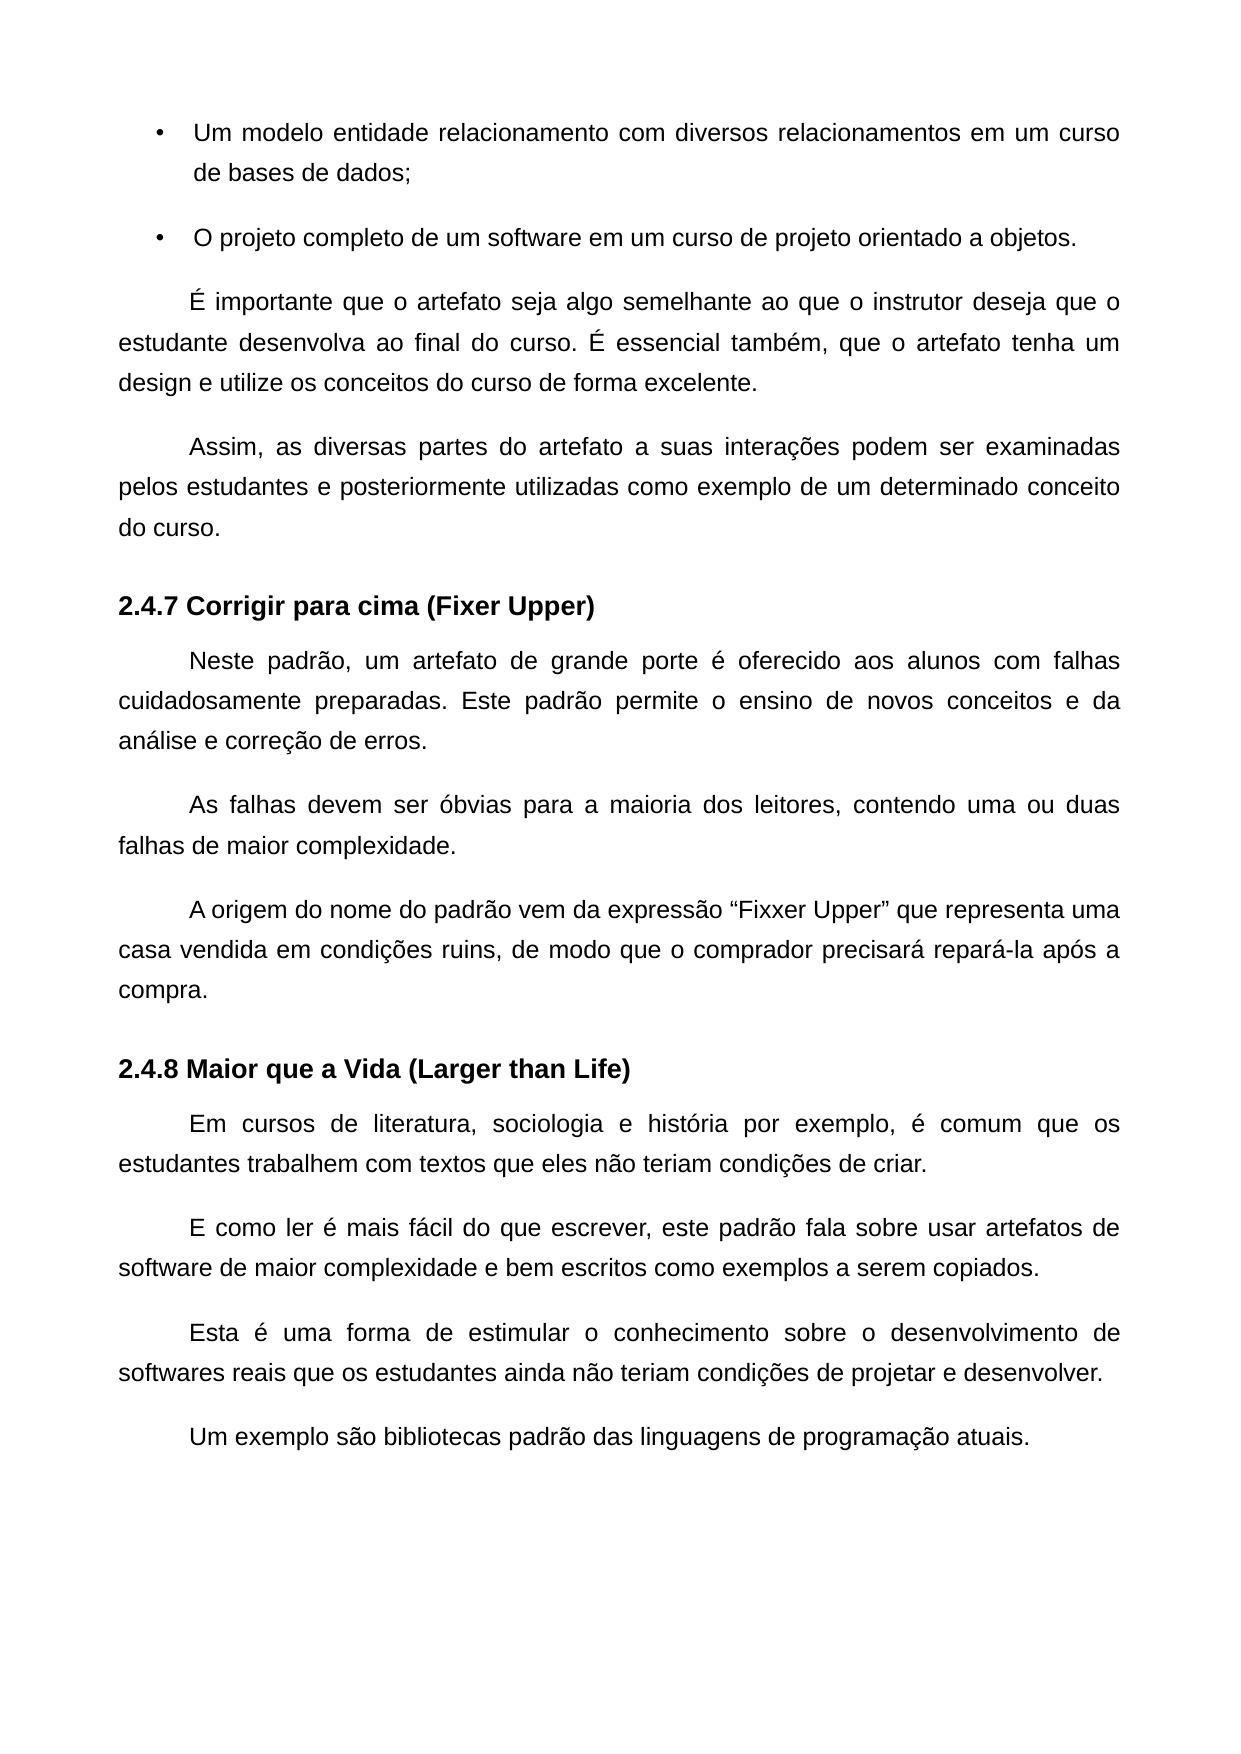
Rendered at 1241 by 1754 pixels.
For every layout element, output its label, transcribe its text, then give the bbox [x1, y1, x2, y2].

list Um modelo entidade relacionamento com diversos relacionamentos em um curso de bases de dados; [156, 118, 1122, 187]
text Esta é uma forma de estimular o conhecimento sobre o desenvolvimento de softwares reais que os estudantes ainda não teriam condições de projetar e desenvolver. [118, 1318, 1122, 1387]
text Neste padrão, um artefato de grande porte é oferecido aos alunos com falhas cuidadosamente preparadas. Este padrão permite o ensino de novos conceitos e da análise e correção de erros. [118, 646, 1122, 755]
list O projeto completo de um software em um curso de projeto orientado a objetos. [156, 223, 1122, 252]
text Em cursos de literatura, sociologia e história por exemplo, é comum que os estudantes trabalhem com textos que eles não teriam condições de criar. [118, 1108, 1122, 1177]
text Assim, as diversas partes do artefato a suas interações podem ser examinadas pelos estudantes e posteriormente utilizadas como exemplo de um determinado conceito do curso. [118, 432, 1122, 541]
text E como ler é mais fácil do que escrever, este padrão fala sobre usar artefatos de software de maior complexidade e bem escritos como exemplos a serem copiados. [118, 1213, 1122, 1282]
text A origem do nome do padrão vem da expressão “Fixxer Upper” que representa uma casa vendida em condições ruins, de modo que o comprador precisará repará-la após a compra. [118, 895, 1122, 1004]
subtitle 2.4.7 Corrigir para cima (Fixer Upper) [118, 590, 1122, 621]
subtitle 2.4.8 Maior que a Vida (Larger than Life) [118, 1053, 1122, 1084]
text As falhas devem ser óbvias para a maioria dos leitores, contendo uma ou duas falhas de maior complexidade. [118, 790, 1122, 859]
text Um exemplo são bibliotecas padrão das linguagens de programação atuais. [118, 1422, 1122, 1451]
text É importante que o artefato seja algo semelhante ao que o instrutor deseja que o estudante desenvolva ao final do curso. É essencial também, que o artefato tenha um design e utilize os conceitos do curso de forma excelente. [118, 287, 1122, 396]
